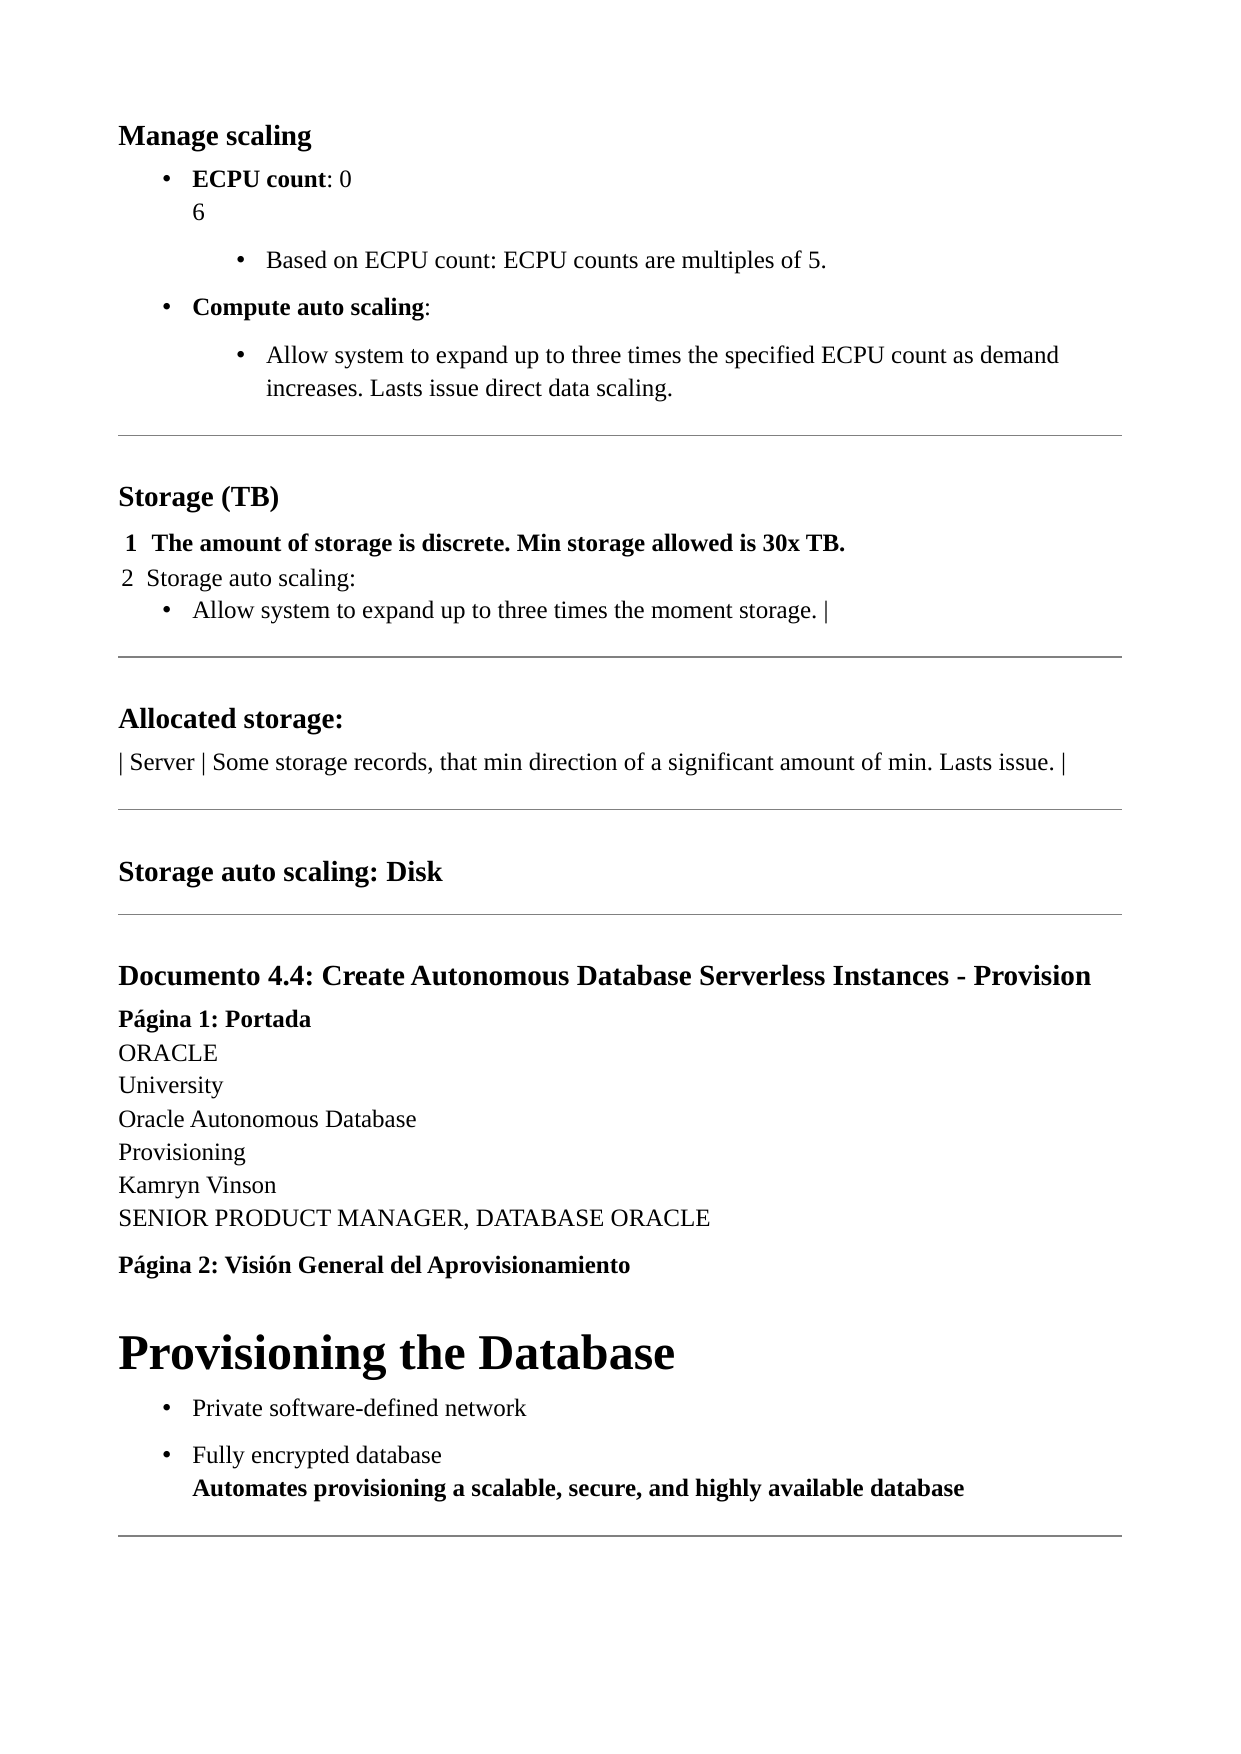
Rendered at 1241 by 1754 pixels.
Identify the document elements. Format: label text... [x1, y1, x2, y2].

table_header 1 [118, 526, 143, 560]
list Fully encrypted database Automates provisioning a scalable, secure, and highly available database [162, 1441, 1122, 1502]
subtitle Storage auto scaling: Disk [118, 854, 1122, 887]
text Página 2: Visión General del Aprovisionamiento [118, 1250, 1122, 1279]
text | Server | Some storage records, that min direction of a significant amount of min. Lasts issue. | [118, 747, 1122, 776]
list Compute auto scaling: [162, 292, 1122, 321]
table_header The amount of storage is discrete. Min storage allowed is 30x TB. [143, 526, 853, 560]
table_cell 2 [118, 560, 143, 595]
list Private software-defined network [162, 1393, 1122, 1422]
list Allow system to expand up to three times the moment storage. | [162, 595, 1122, 623]
subtitle Provisioning the Database [118, 1323, 1122, 1380]
list Based on ECPU count: ECPU counts are multiples of 5. [236, 245, 1122, 273]
subtitle Documento 4.4: Create Autonomous Database Serverless Instances - Provision [118, 958, 1122, 992]
table_cell Storage auto scaling: [143, 560, 853, 595]
list ECPU count: 0 6 [162, 164, 1122, 226]
text Página 1: Portada ORACLE University Oracle Autonomous Database Provisioning Kamryn Vinson SENIOR PRODUCT MANAGER, DATABASE ORACLE [118, 1004, 1122, 1231]
subtitle Storage (TB) [118, 479, 1122, 513]
subtitle Allocated storage: [118, 701, 1122, 735]
subtitle Manage scaling [118, 118, 1122, 152]
list Allow system to expand up to three times the specified ECPU count as demand increases. Lasts issue direct data scaling. [236, 340, 1122, 402]
